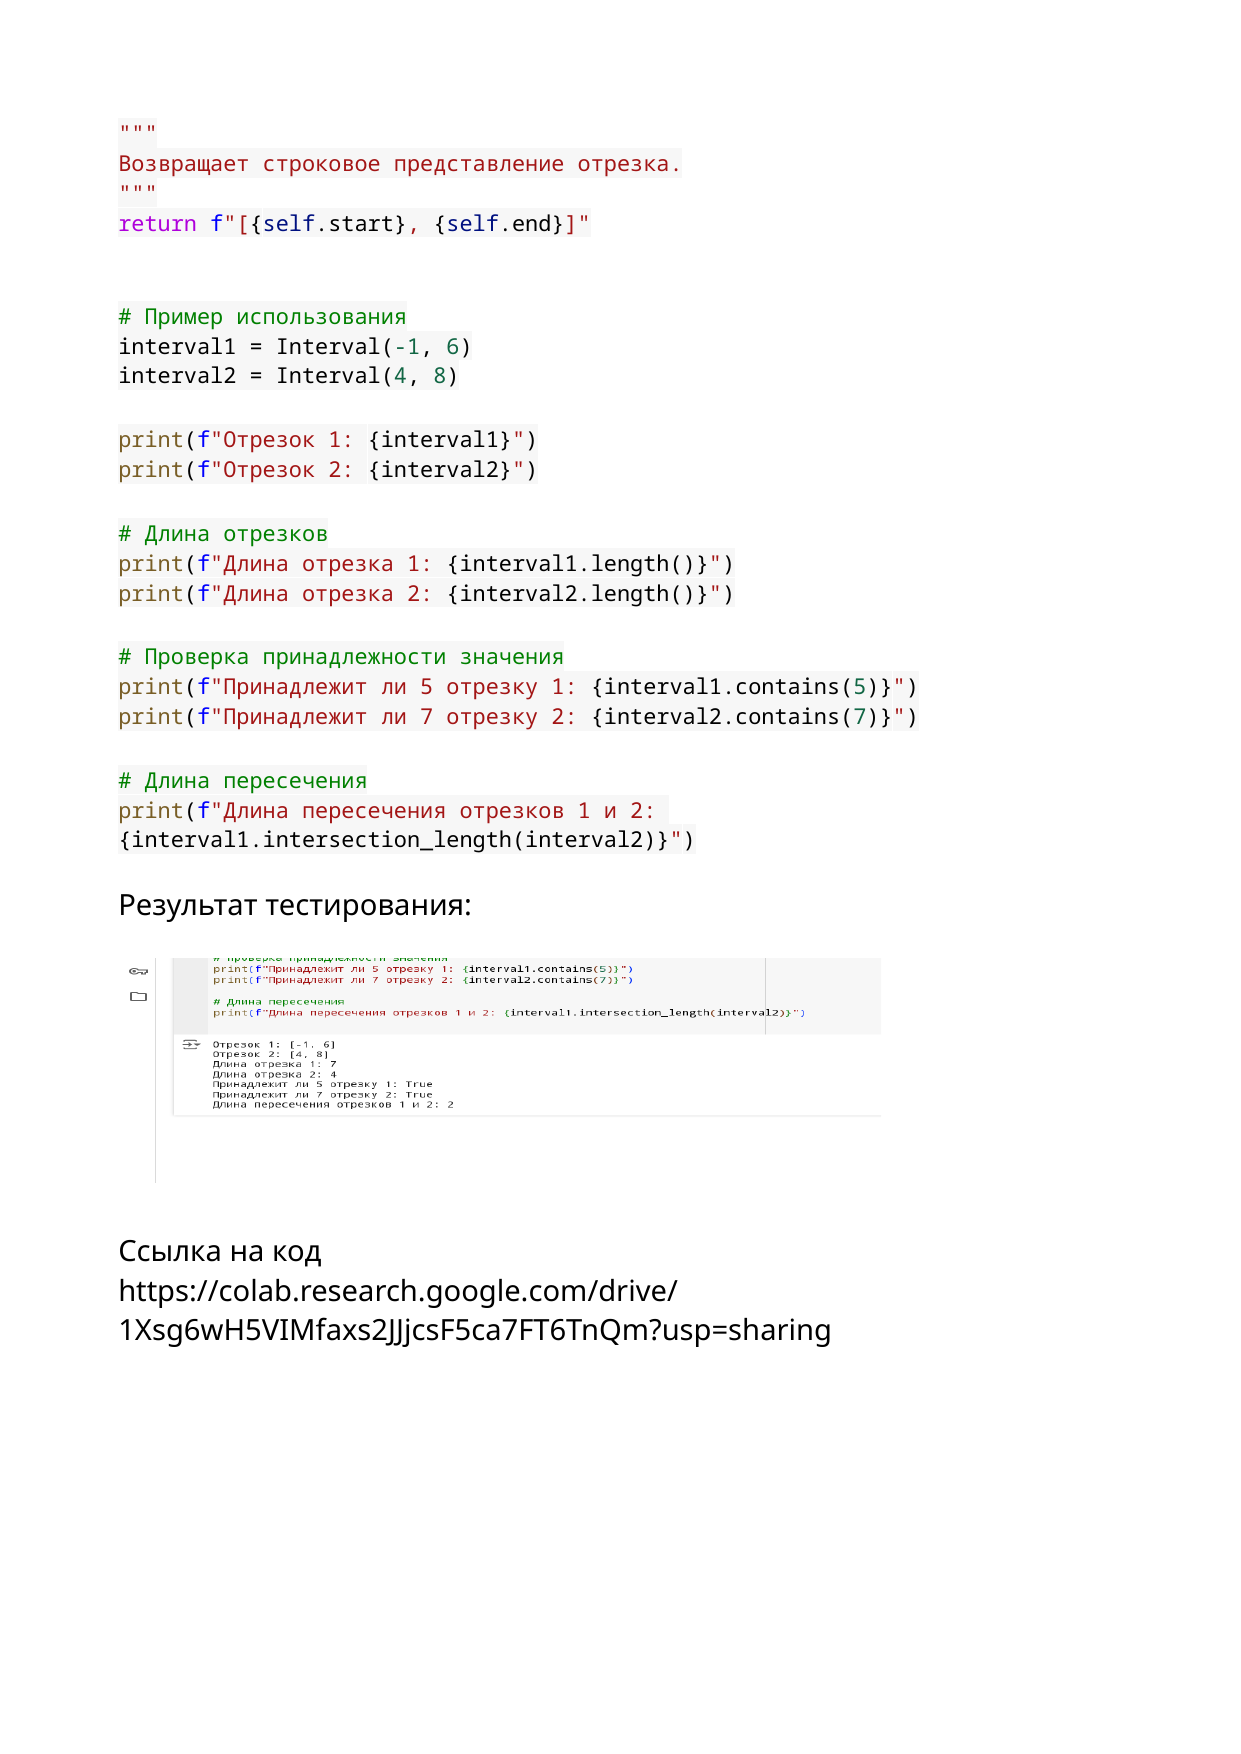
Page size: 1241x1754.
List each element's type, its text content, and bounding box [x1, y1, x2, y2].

text return f"[{self.start}, {self.end}]" [118, 207, 1122, 237]
text print(f"Длина отрезка 1: {interval1.length()}") [118, 548, 1122, 577]
text print(f"Принадлежит ли 5 отрезку 1: {interval1.contains(5)}") [118, 671, 1122, 701]
text interval2 = Interval(4, 8) [118, 360, 1122, 390]
text print(f"Длина отрезка 2: {interval2.length()}") [118, 577, 1122, 607]
text """ [118, 118, 1122, 148]
text # Длина отрезков [118, 518, 1122, 548]
text # Пример использования [118, 301, 1122, 331]
text Результат тестирования: [118, 884, 1122, 924]
text print(f"Отрезок 1: {interval1}") [118, 424, 1122, 454]
text """ [118, 178, 1122, 207]
text # Проверка принадлежности значения [118, 641, 1122, 671]
text # Длина пересечения [118, 765, 1122, 794]
text interval1 = Interval(-1, 6) [118, 331, 1122, 360]
text Ссылка на код [118, 924, 1122, 1270]
text https://colab.research.google.com/drive/1Xsg6wH5VIMfaxs2JJjcsF5ca7FT6TnQm?usp=sharing [118, 1270, 1122, 1349]
text print(f"Отрезок 2: {interval2}") [118, 454, 1122, 484]
text Возвращает строковое представление отрезка. [118, 148, 1122, 178]
text print(f"Длина пересечения отрезков 1 и 2: {interval1.intersection_length(interval2)}") [118, 794, 1122, 854]
text print(f"Принадлежит ли 7 отрезку 2: {interval2.contains(7)}") [118, 701, 1122, 731]
